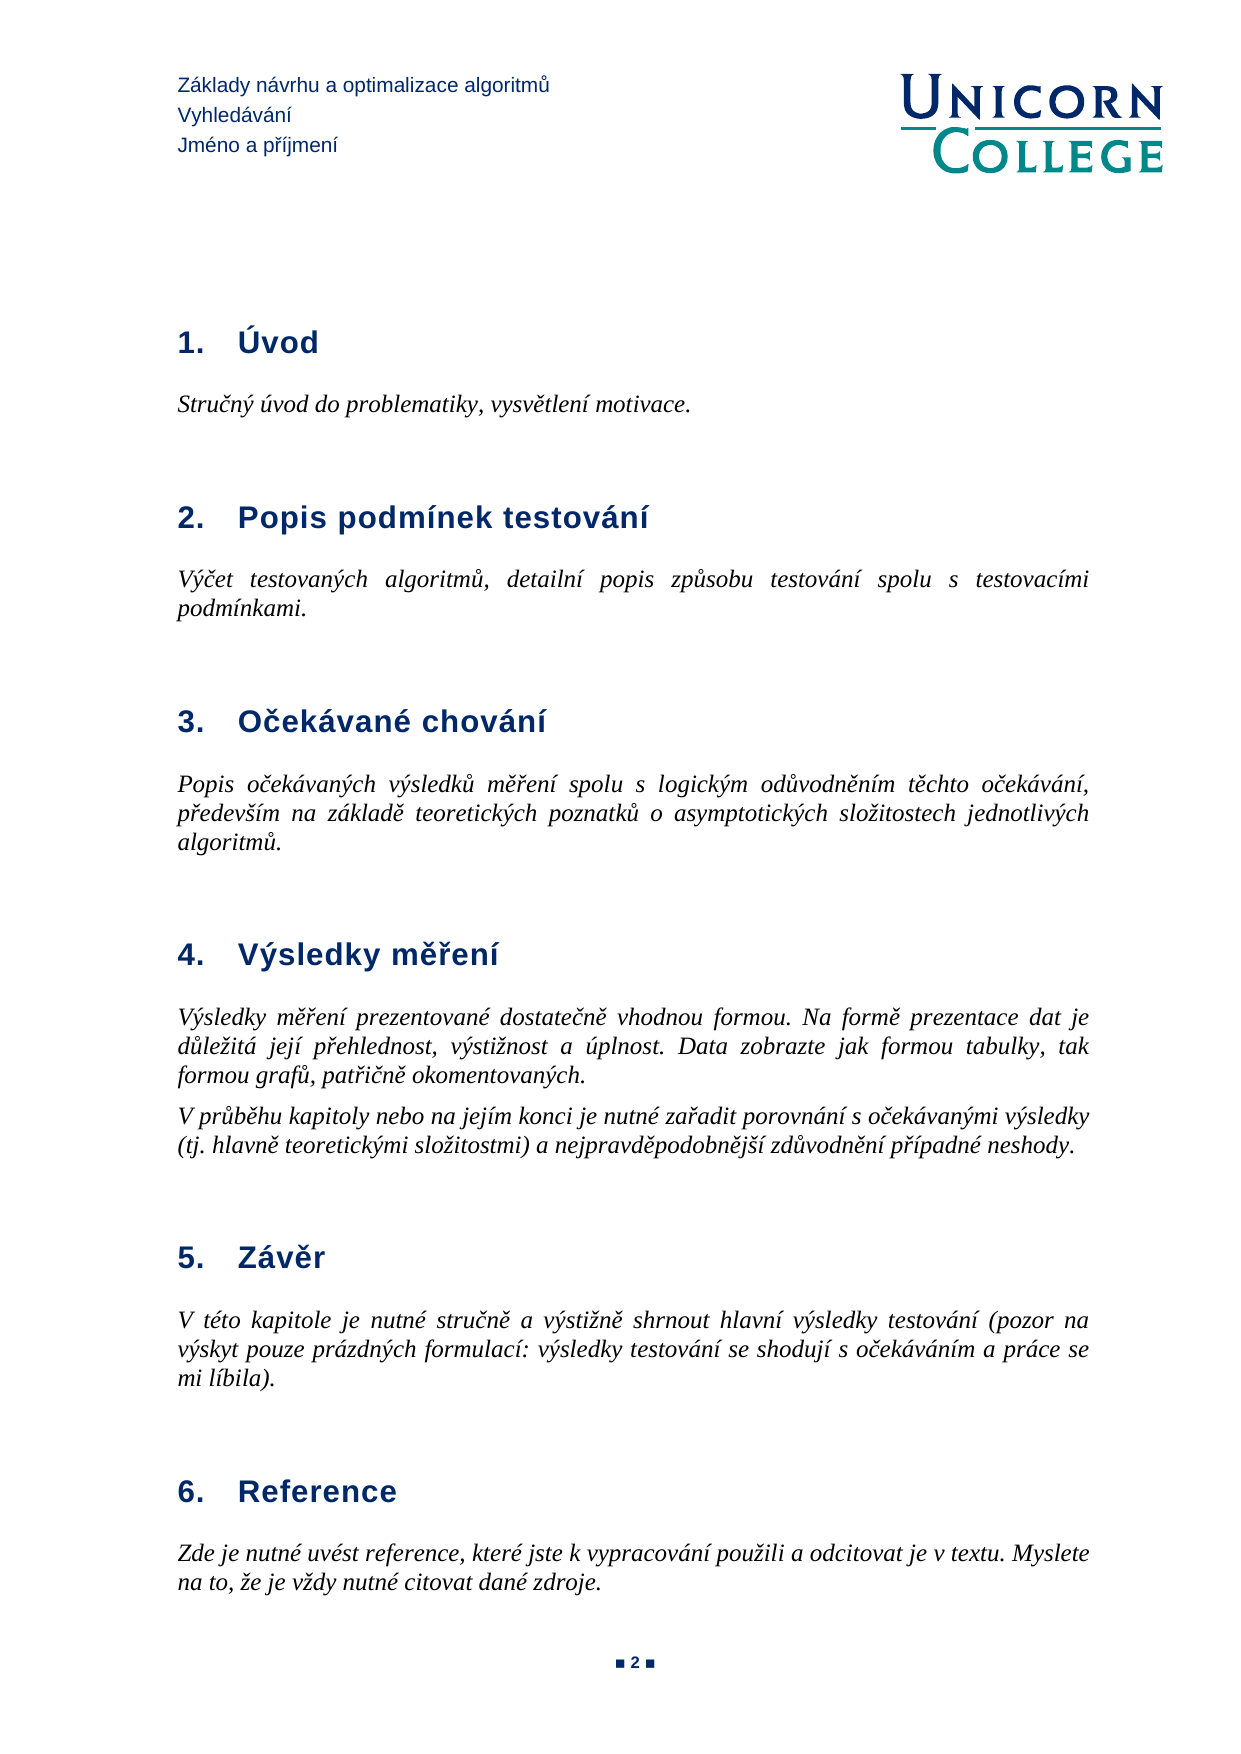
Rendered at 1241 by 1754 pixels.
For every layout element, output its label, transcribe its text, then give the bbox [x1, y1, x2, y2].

text Popis očekávaných výsledků měření spolu s logickým odůvodněním těchto očekávání, především na základě teoretických poznatků o asymptotických složitostech jednotlivých algoritmů. [177, 769, 1093, 856]
subtitle Výsledky měření [177, 937, 1093, 972]
subtitle Závěr [177, 1240, 1093, 1275]
text Stručný úvod do problematiky, vysvětlení motivace. [177, 389, 1093, 418]
text V této kapitole je nutné stručně a výstižně shrnout hlavní výsledky testování (pozor na výskyt pouze prázdných formulací: výsledky testování se shodují s očekáváním a práce se mi líbila). [177, 1305, 1093, 1392]
text Výčet testovaných algoritmů, detailní popis způsobu testování spolu s testovacími podmínkami. [177, 564, 1093, 622]
text V průběhu kapitoly nebo na jejím konci je nutné zařadit porovnání s očekávanými výsledky (tj. hlavně teoretickými složitostmi) a nejpravděpodobnější zdůvodnění případné neshody. [177, 1101, 1093, 1158]
text Zde je nutné uvést reference, které jste k vypracování použili a odcitovat je v textu. Myslete na to, že je vždy nutné citovat dané zdroje. [177, 1538, 1093, 1596]
subtitle Reference [177, 1474, 1093, 1508]
text Výsledky měření prezentované dostatečně vhodnou formou. Na formě prezentace dat je důležitá její přehlednost, výstižnost a úplnost. Data zobrazte jak formou tabulky, tak formou grafů, patřičně okomentovaných. [177, 1002, 1093, 1089]
subtitle Popis podmínek testování [177, 500, 1093, 535]
subtitle Očekávané chování [177, 704, 1093, 739]
subtitle Úvod [177, 325, 1093, 359]
